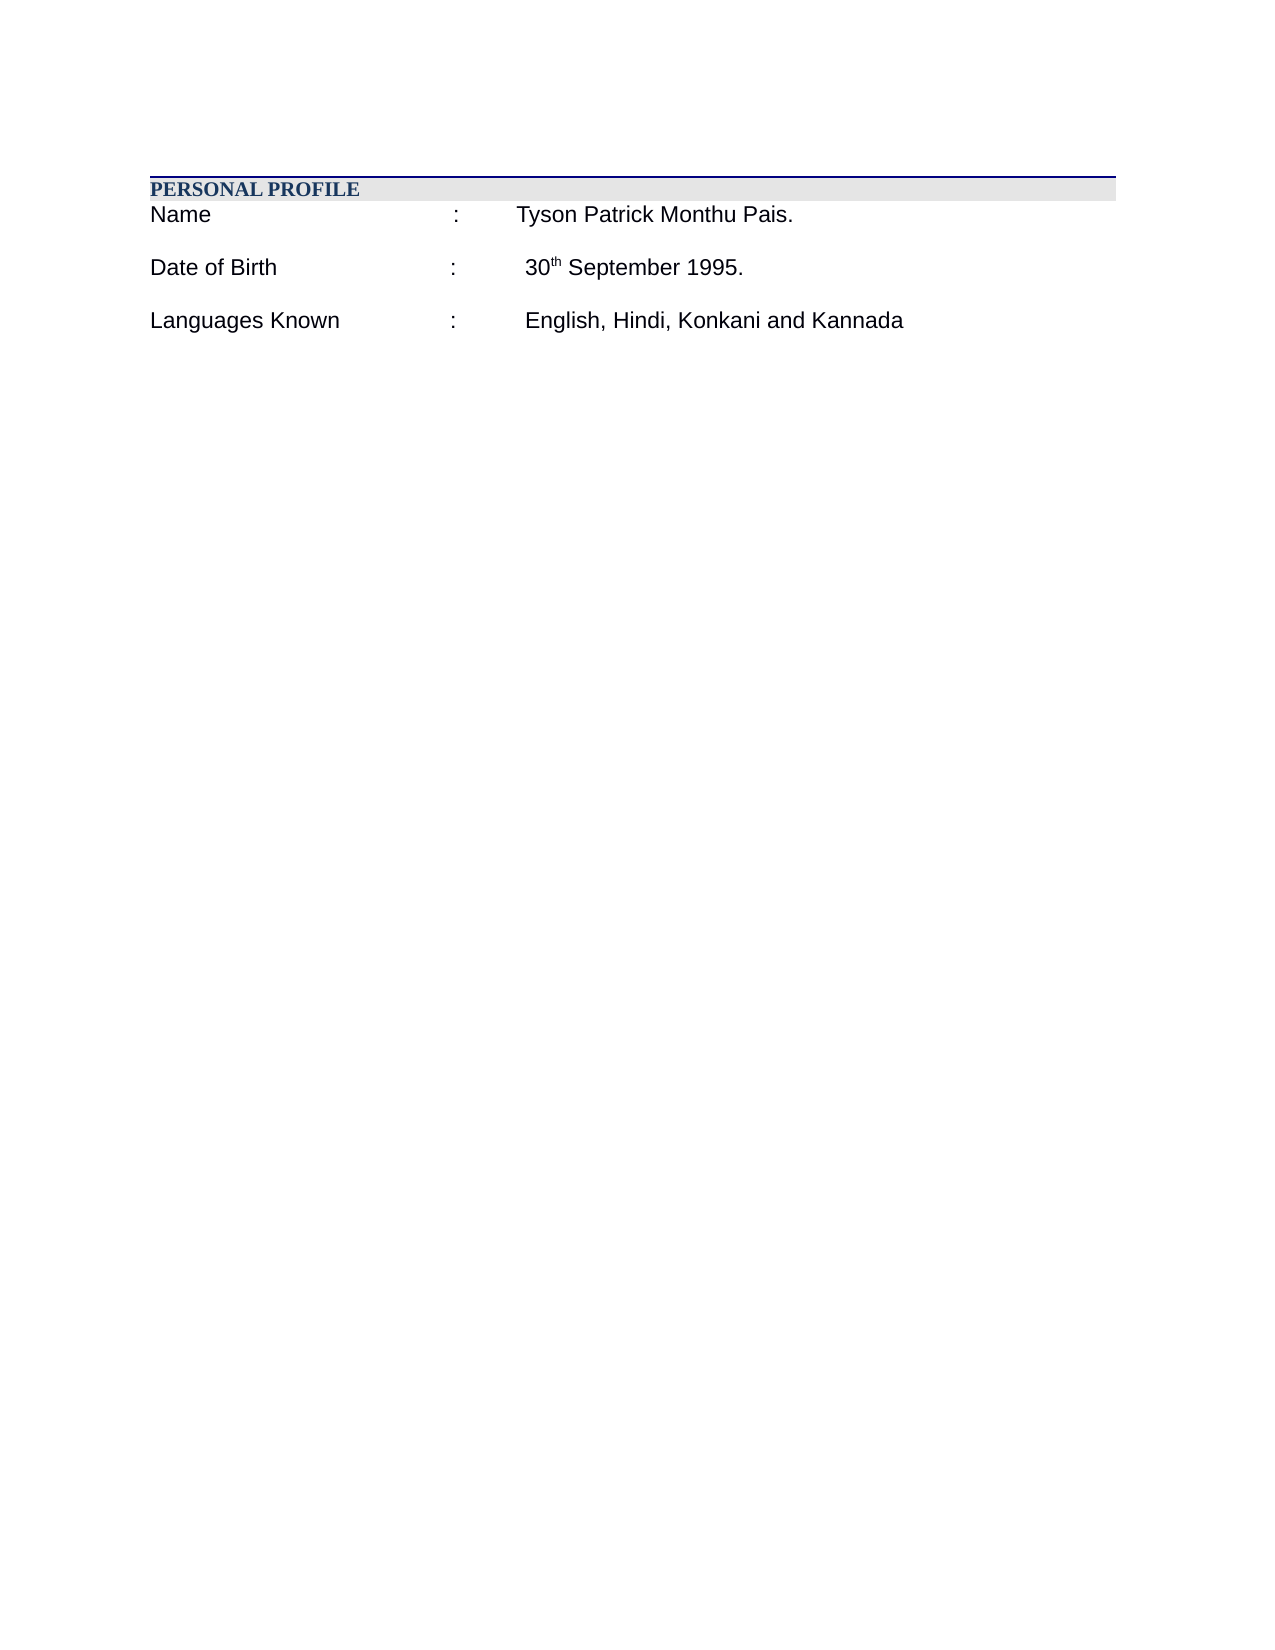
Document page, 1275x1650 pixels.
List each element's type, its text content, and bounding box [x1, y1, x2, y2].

text Date of Birth : 30th September 1995. [150, 254, 1125, 281]
subtitle PERSONAL PROFILE [150, 178, 1116, 201]
text Name : Tyson Patrick Monthu Pais. [150, 201, 1125, 228]
text Languages Known : English, Hindi, Konkani and Kannada [150, 307, 1125, 333]
